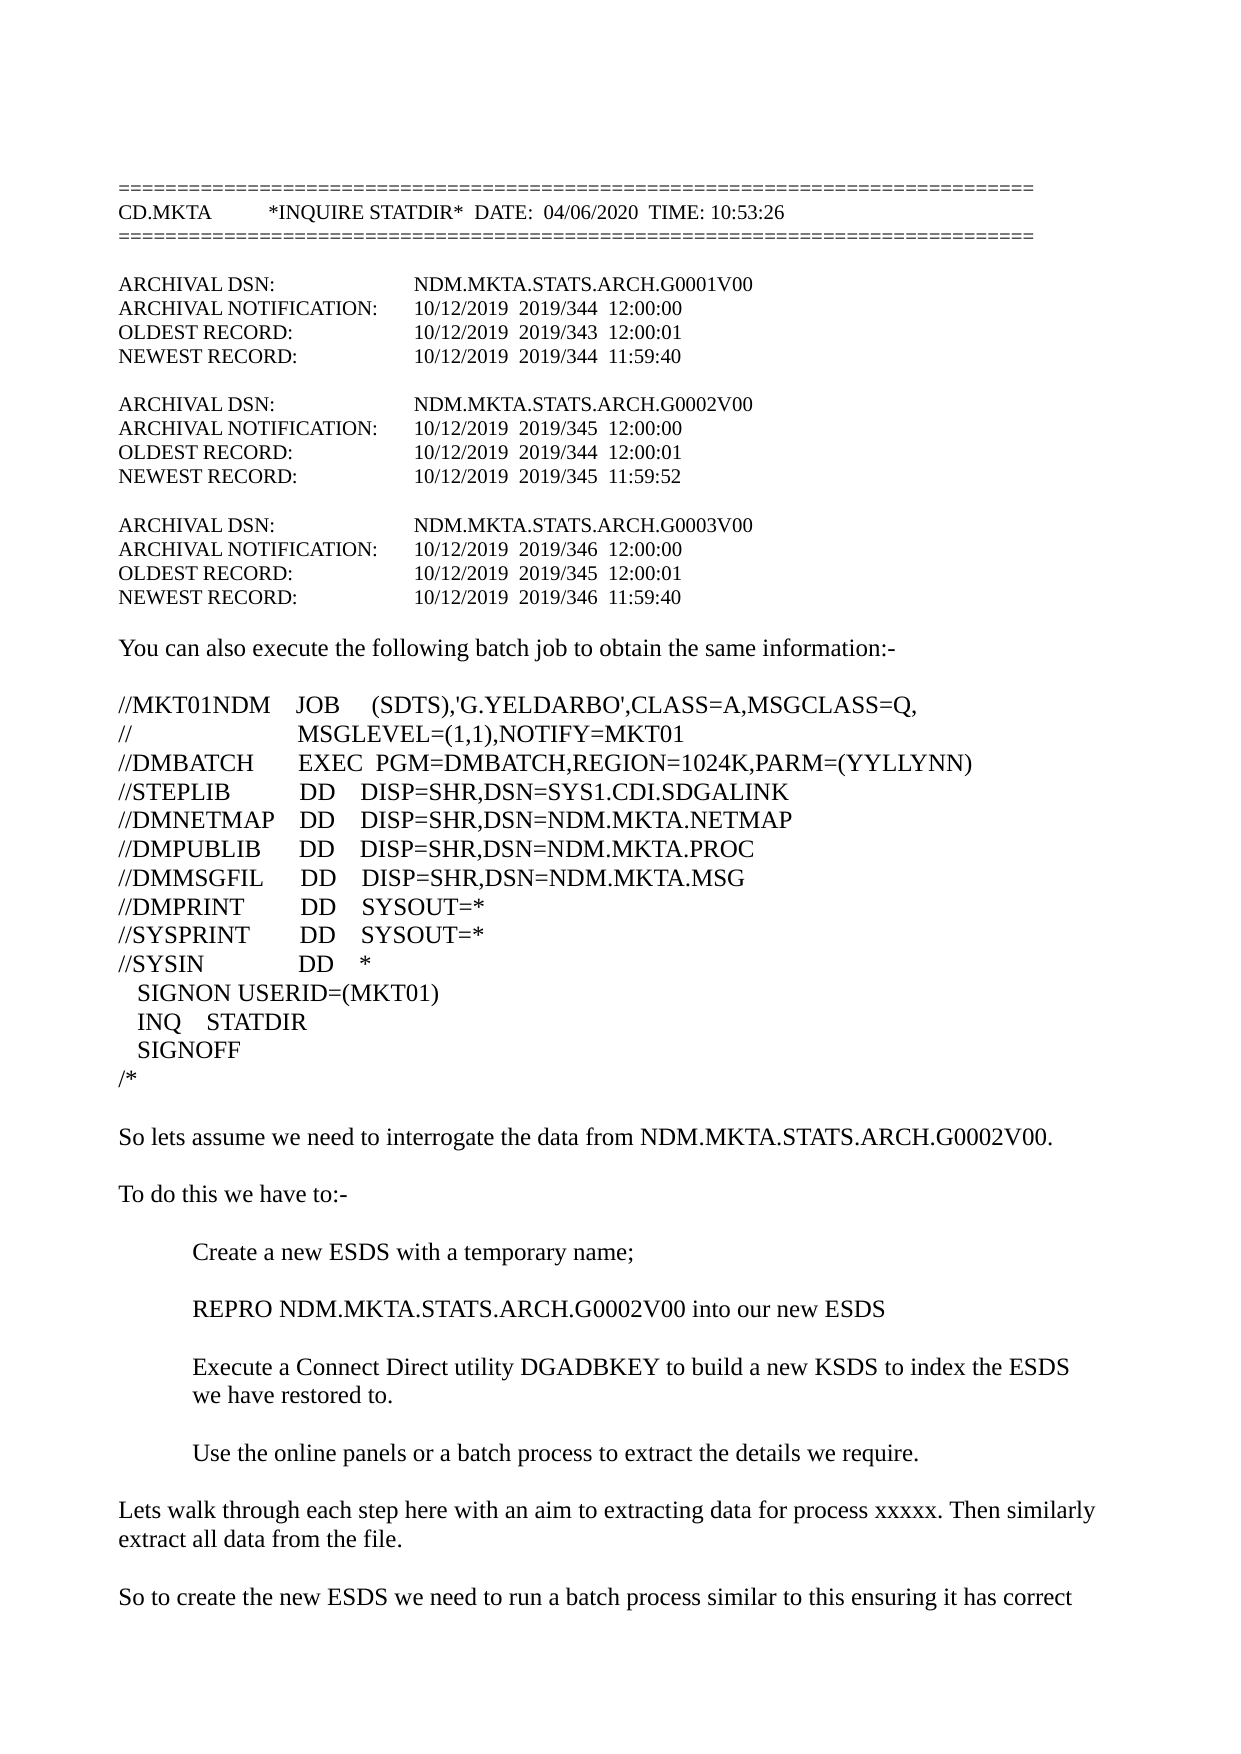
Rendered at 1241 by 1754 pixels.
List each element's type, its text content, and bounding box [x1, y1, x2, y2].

text SIGNON USERID=(MKT01) [118, 978, 1122, 1007]
text ============================================================================== [118, 176, 1122, 200]
text Execute a Connect Direct utility DGADBKEY to build a new KSDS to index the ESDS [118, 1352, 1122, 1380]
text OLDEST RECORD: 10/12/2019 2019/343 12:00:01 [118, 320, 1122, 344]
text NEWEST RECORD: 10/12/2019 2019/346 11:59:40 [118, 585, 1122, 609]
text //DMPRINT DD SYSOUT=* [118, 892, 1122, 920]
text Create a new ESDS with a temporary name; [118, 1237, 1122, 1265]
text INQ STATDIR [118, 1007, 1122, 1035]
text //DMNETMAP DD DISP=SHR,DSN=NDM.MKTA.NETMAP [118, 805, 1122, 834]
text To do this we have to:- [118, 1179, 1122, 1208]
text Lets walk through each step here with an aim to extracting data for process xxxxx. Then similarly extract all data from the file. [118, 1495, 1122, 1553]
text ============================================================================== [118, 224, 1122, 248]
text NEWEST RECORD: 10/12/2019 2019/344 11:59:40 [118, 344, 1122, 368]
text OLDEST RECORD: 10/12/2019 2019/345 12:00:01 [118, 561, 1122, 585]
text //SYSIN DD * [118, 949, 1122, 978]
text ARCHIVAL DSN: NDM.MKTA.STATS.ARCH.G0002V00 [118, 392, 1122, 416]
text // MSGLEVEL=(1,1),NOTIFY=MKT01 [118, 719, 1122, 748]
text So to create the new ESDS we need to run a batch process similar to this ensuring it has correct [118, 1582, 1122, 1610]
text So lets assume we need to interrogate the data from NDM.MKTA.STATS.ARCH.G0002V00. [118, 1122, 1122, 1150]
text //DMMSGFIL DD DISP=SHR,DSN=NDM.MKTA.MSG [118, 863, 1122, 892]
text You can also execute the following batch job to obtain the same information:- [118, 633, 1122, 662]
text ARCHIVAL DSN: NDM.MKTA.STATS.ARCH.G0001V00 [118, 272, 1122, 296]
text SIGNOFF [118, 1035, 1122, 1064]
text //DMPUBLIB DD DISP=SHR,DSN=NDM.MKTA.PROC [118, 834, 1122, 863]
text OLDEST RECORD: 10/12/2019 2019/344 12:00:01 [118, 440, 1122, 464]
text ARCHIVAL NOTIFICATION: 10/12/2019 2019/346 12:00:00 [118, 537, 1122, 561]
text //SYSPRINT DD SYSOUT=* [118, 920, 1122, 949]
text REPRO NDM.MKTA.STATS.ARCH.G0002V00 into our new ESDS [118, 1294, 1122, 1323]
text ARCHIVAL NOTIFICATION: 10/12/2019 2019/345 12:00:00 [118, 416, 1122, 440]
text NEWEST RECORD: 10/12/2019 2019/345 11:59:52 [118, 464, 1122, 488]
text ARCHIVAL DSN: NDM.MKTA.STATS.ARCH.G0003V00 [118, 512, 1122, 537]
text //DMBATCH EXEC PGM=DMBATCH,REGION=1024K,PARM=(YYLLYNN) [118, 748, 1122, 777]
text CD.MKTA *INQUIRE STATDIR* DATE: 04/06/2020 TIME: 10:53:26 [118, 200, 1122, 224]
text ARCHIVAL NOTIFICATION: 10/12/2019 2019/344 12:00:00 [118, 296, 1122, 320]
text Use the online panels or a batch process to extract the details we require. [118, 1438, 1122, 1467]
text we have restored to. [118, 1380, 1122, 1409]
text /* [118, 1064, 1122, 1093]
text //STEPLIB DD DISP=SHR,DSN=SYS1.CDI.SDGALINK [118, 777, 1122, 805]
text //MKT01NDM JOB (SDTS),'G.YELDARBO',CLASS=A,MSGCLASS=Q, [118, 690, 1122, 719]
